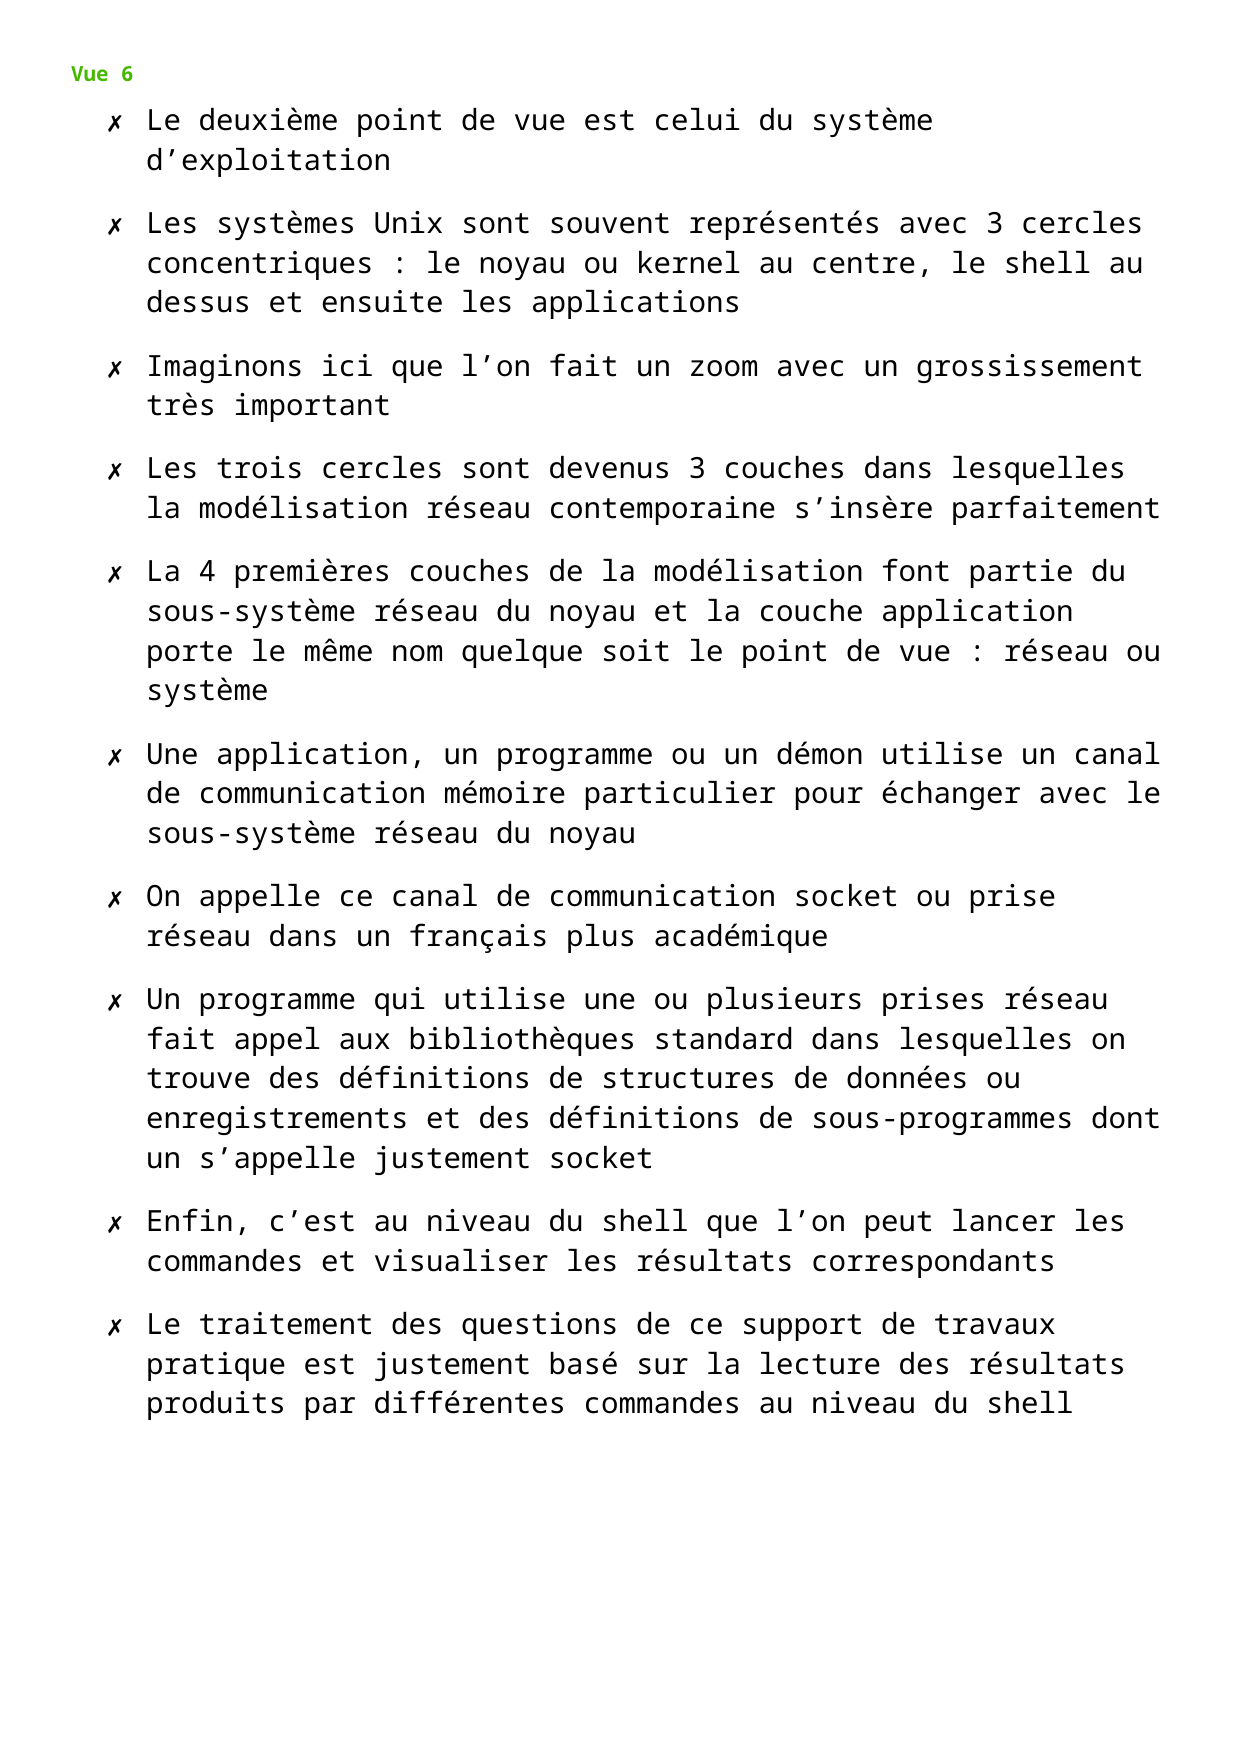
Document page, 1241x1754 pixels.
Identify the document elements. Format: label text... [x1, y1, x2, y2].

list Le deuxième point de vue est celui du système d’exploitation [108, 99, 1169, 179]
list Une application, un programme ou un démon utilise un canal de communication mémoire particulier pour échanger avec le sous-système réseau du noyau [108, 733, 1169, 852]
list Un programme qui utilise une ou plusieurs prises réseau fait appel aux bibliothèques standard dans lesquelles on trouve des définitions de structures de données ou enregistrements et des définitions de sous-programmes dont un s’appelle justement socket [108, 978, 1169, 1177]
list Les systèmes Unix sont souvent représentés avec 3 cercles concentriques : le noyau ou kernel au centre, le shell au dessus et ensuite les applications [108, 202, 1169, 321]
list La 4 premières couches de la modélisation font partie du sous-système réseau du noyau et la couche application porte le même nom quelque soit le point de vue : réseau ou système [108, 551, 1169, 709]
list Imaginons ici que l’on fait un zoom avec un grossissement très important [108, 345, 1169, 424]
text Vue 6 [71, 59, 1169, 87]
list Le traitement des questions de ce support de travaux pratique est justement basé sur la lecture des résultats produits par différentes commandes au niveau du shell [108, 1303, 1169, 1422]
list Les trois cercles sont devenus 3 couches dans lesquelles la modélisation réseau contemporaine s’insère parfaitement [108, 448, 1169, 527]
list Enfin, c’est au niveau du shell que l’on peut lancer les commandes et visualiser les résultats correspondants [108, 1200, 1169, 1280]
list On appelle ce canal de communication socket ou prise réseau dans un français plus académique [108, 876, 1169, 955]
